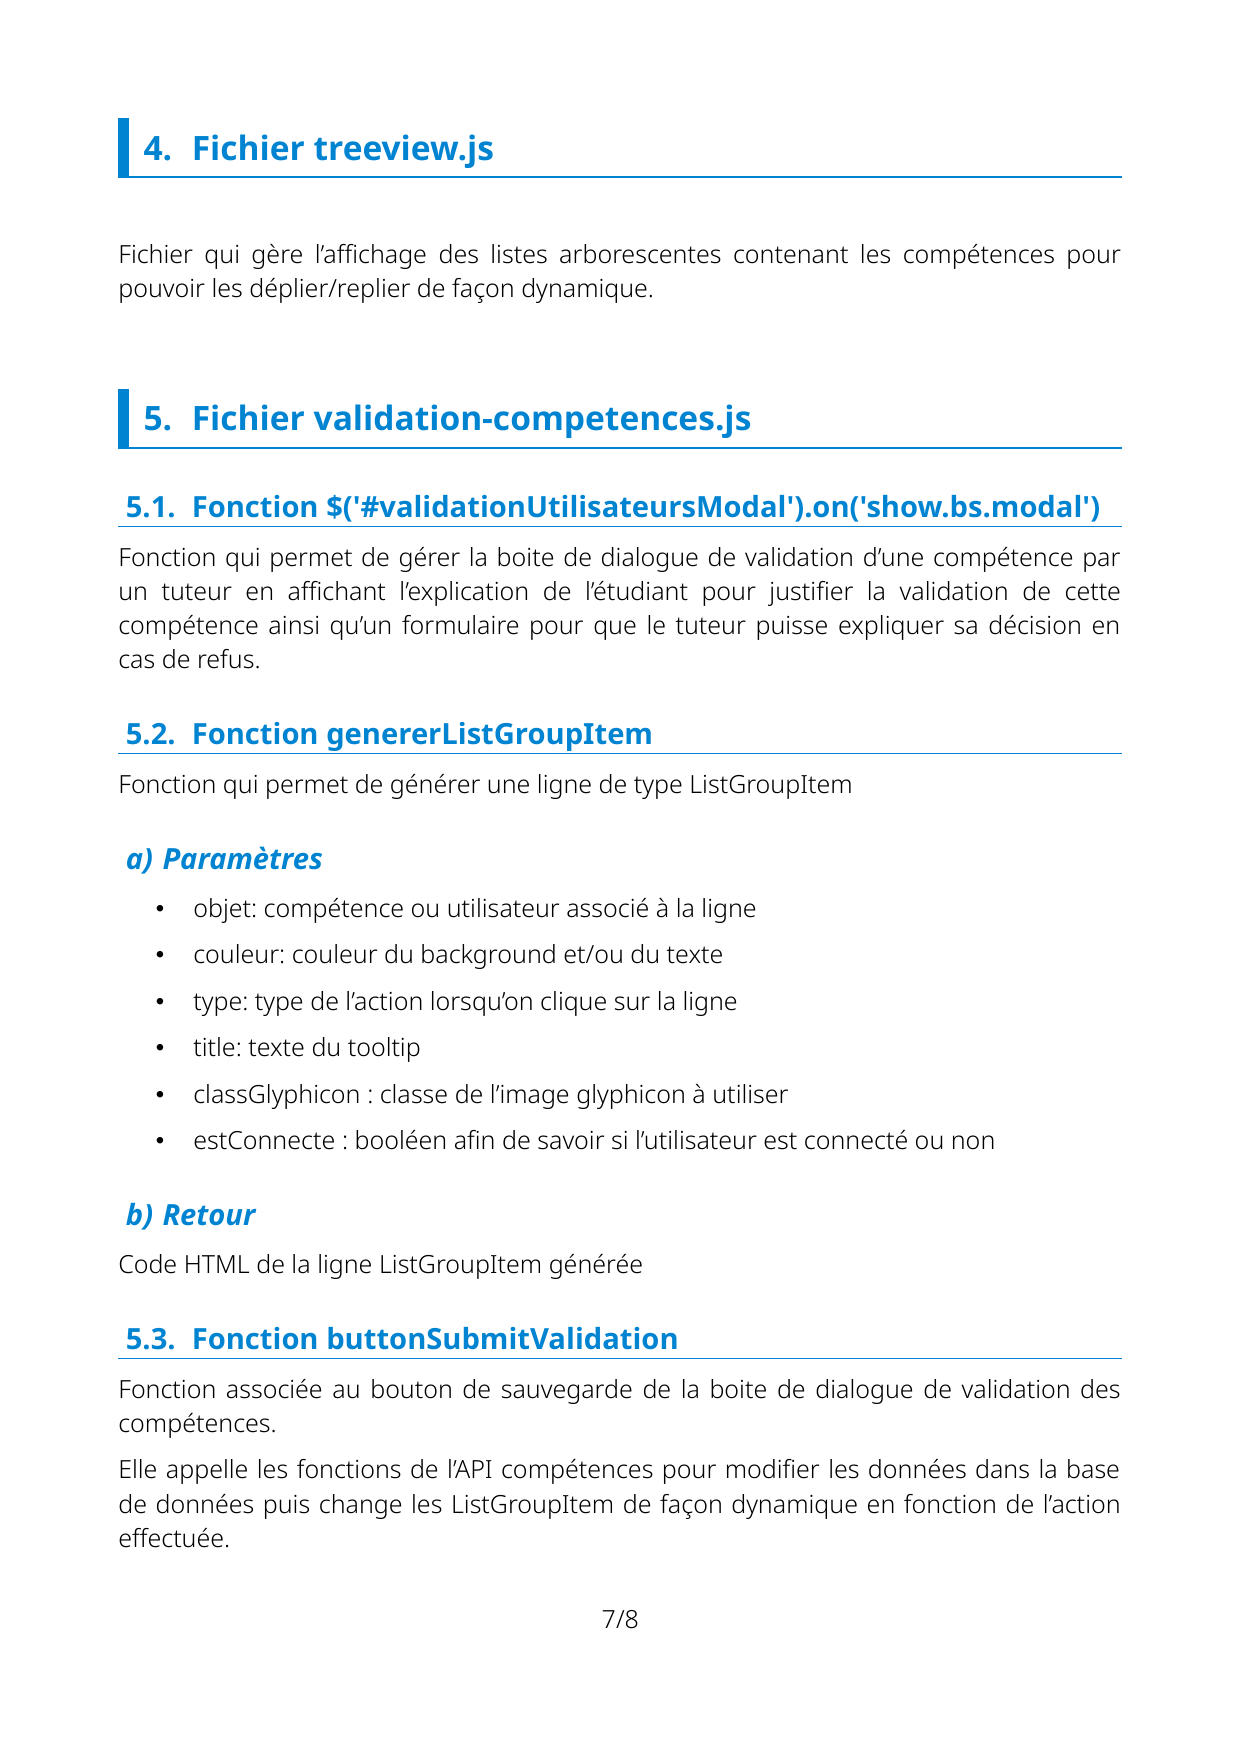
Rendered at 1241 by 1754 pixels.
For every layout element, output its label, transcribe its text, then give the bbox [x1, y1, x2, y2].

text Code HTML de la ligne ListGroupItem générée [118, 1247, 1122, 1281]
list couleur: couleur du background et/ou du texte [156, 937, 1122, 971]
list objet: compétence ou utilisateur associé à la ligne [156, 890, 1122, 924]
text Fonction qui permet de générer une ligne de type ListGroupItem [118, 766, 1122, 801]
subtitle Fichier treeview.js [129, 118, 1122, 176]
text Elle appelle les fonctions de l’API compétences pour modifier les données dans la base de données puis change les ListGroupItem de façon dynamique en fonction de l’action effectuée. [118, 1452, 1122, 1554]
subtitle Fonction $('#validationUtilisateursModal').on('show.bs.modal') [118, 486, 1122, 526]
subtitle Fonction buttonSubmitValidation [118, 1318, 1122, 1358]
subtitle Fonction genererListGroupItem [118, 713, 1122, 753]
list estConnecte : booléen afin de savoir si l’utilisateur est connecté ou non [156, 1123, 1122, 1157]
subtitle Fichier validation-competences.js [129, 389, 1122, 447]
subtitle Retour [89, 1194, 1122, 1234]
text Fichier qui gère l’affichage des listes arborescentes contenant les compétences pour pouvoir les déplier/replier de façon dynamique. [118, 237, 1122, 305]
subtitle Paramètres [89, 838, 1122, 878]
list classGlyphicon : classe de l’image glyphicon à utiliser [156, 1076, 1122, 1111]
list title: texte du tooltip [156, 1030, 1122, 1064]
text Fonction associée au bouton de sauvegarde de la boite de dialogue de validation des compétences. [118, 1372, 1122, 1440]
text Fonction qui permet de gérer la boite de dialogue de validation d’une compétence par un tuteur en affichant l’explication de l’étudiant pour justifier la validation de cette compétence ainsi qu’un formulaire pour que le tuteur puisse expliquer sa décision en cas de refus. [118, 539, 1122, 676]
list type: type de l’action lorsqu’on clique sur la ligne [156, 983, 1122, 1017]
